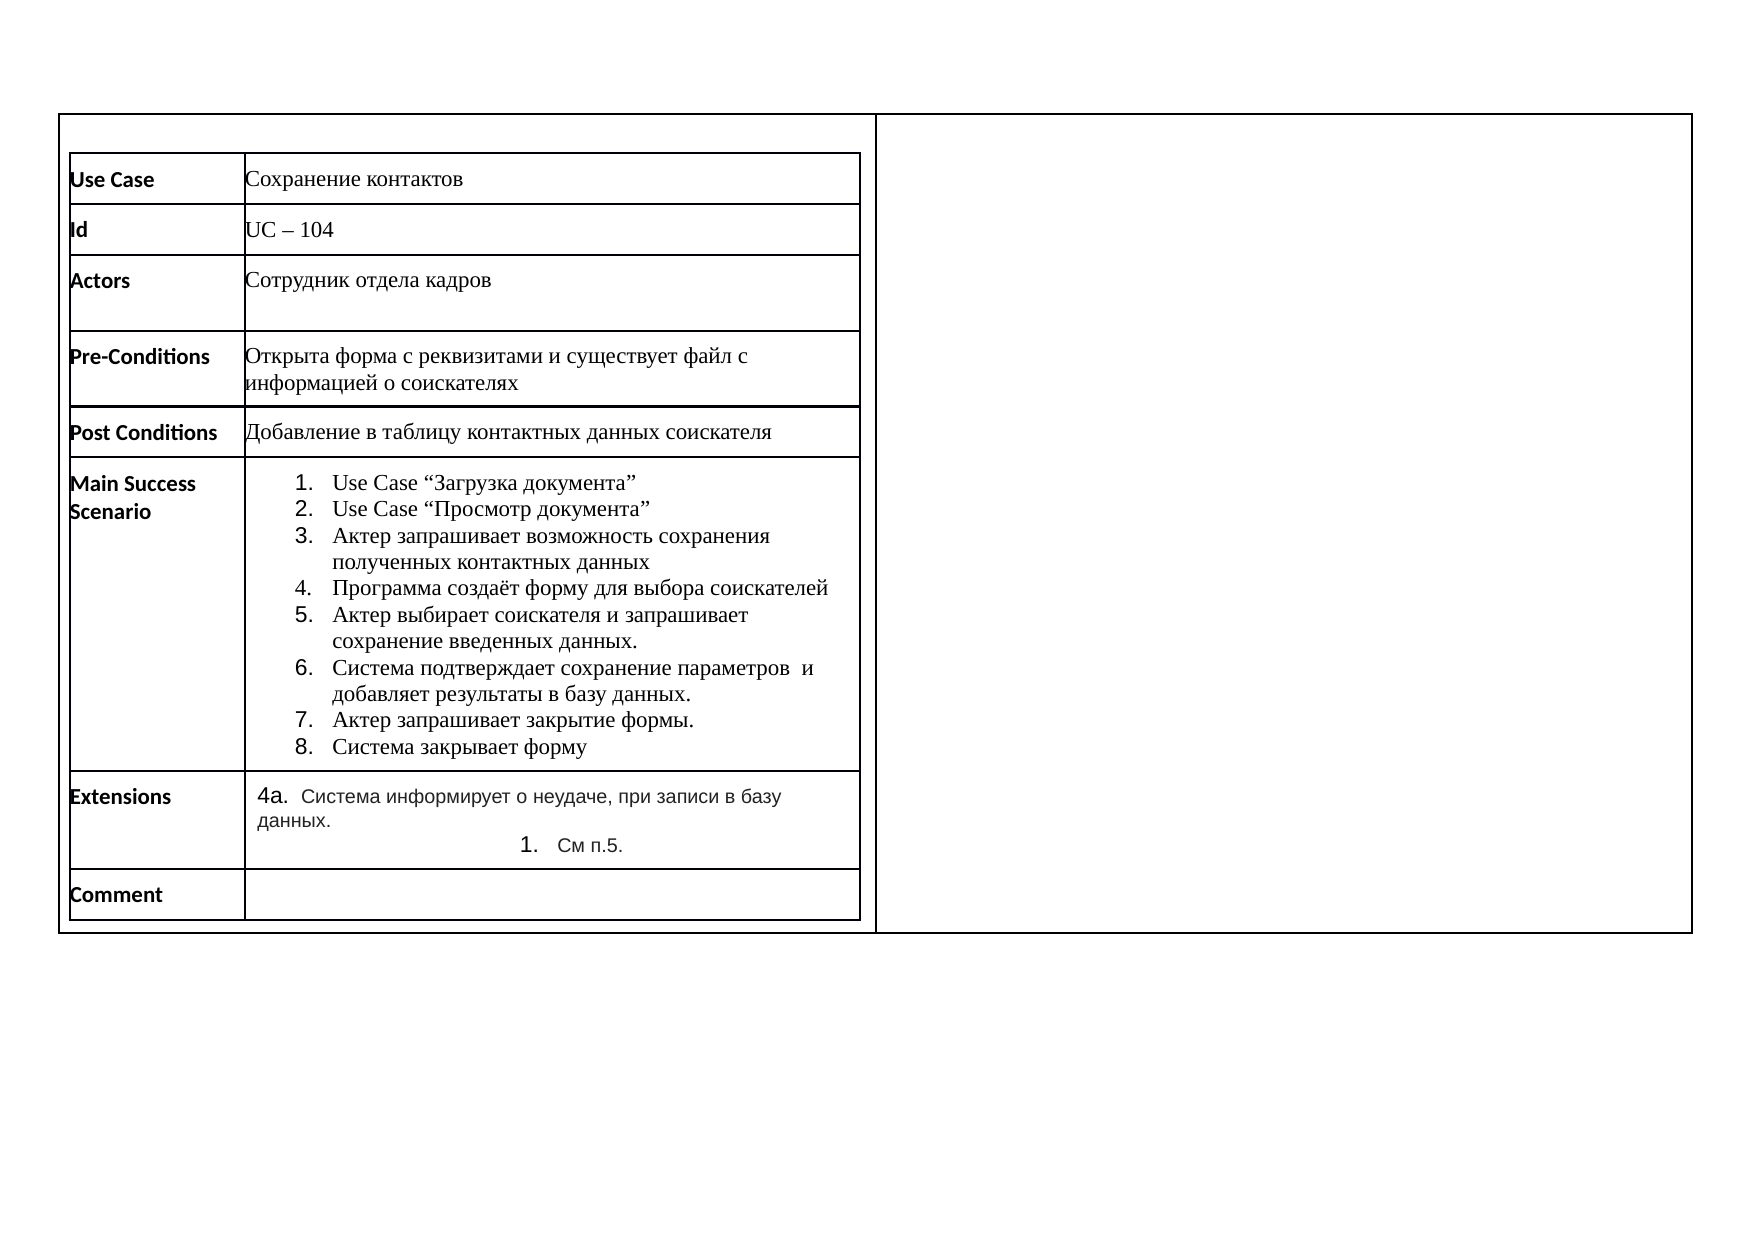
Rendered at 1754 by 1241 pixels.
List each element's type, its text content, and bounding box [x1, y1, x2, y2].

table_cell Actors [71, 256, 244, 330]
table_cell Use Case “Загрузка документа” Use Case “Просмотр документа” Актер запрашивает возможность сохранения полученных контактных данных Программа создаёт форму для выбора соискателей Актер выбирает соискателя и запрашивает сохранение введенных данных. Система подтверждает сохранение параметров и добавляет результаты в базу данных. Актер запрашивает закрытие формы. Система закрывает форму [246, 458, 859, 770]
table_header [877, 115, 1691, 932]
table_cell Открыта форма с реквизитами и существует файл с информацией о соискателях [246, 332, 859, 405]
table_cell Post Conditions [71, 408, 244, 456]
table_cell Comment [71, 870, 244, 919]
table_cell Добавление в таблицу контактных данных соискателя [246, 408, 859, 456]
table_cell Extensions [71, 772, 244, 868]
table_header [60, 115, 875, 932]
table_cell Сотрудник отдела кадров [246, 256, 859, 330]
table_cell UC – 104 [246, 205, 859, 254]
table_cell Main Success Scenario [71, 458, 244, 770]
table_cell 4а. Система информирует о неудаче, при записи в базу данных. См п.5. [246, 772, 859, 868]
table_cell Id [71, 205, 244, 254]
table_cell [246, 870, 859, 919]
table_header Сохранение контактов [246, 154, 859, 203]
table_cell Pre-Conditions [71, 332, 244, 405]
table_header Use Case [71, 154, 244, 203]
